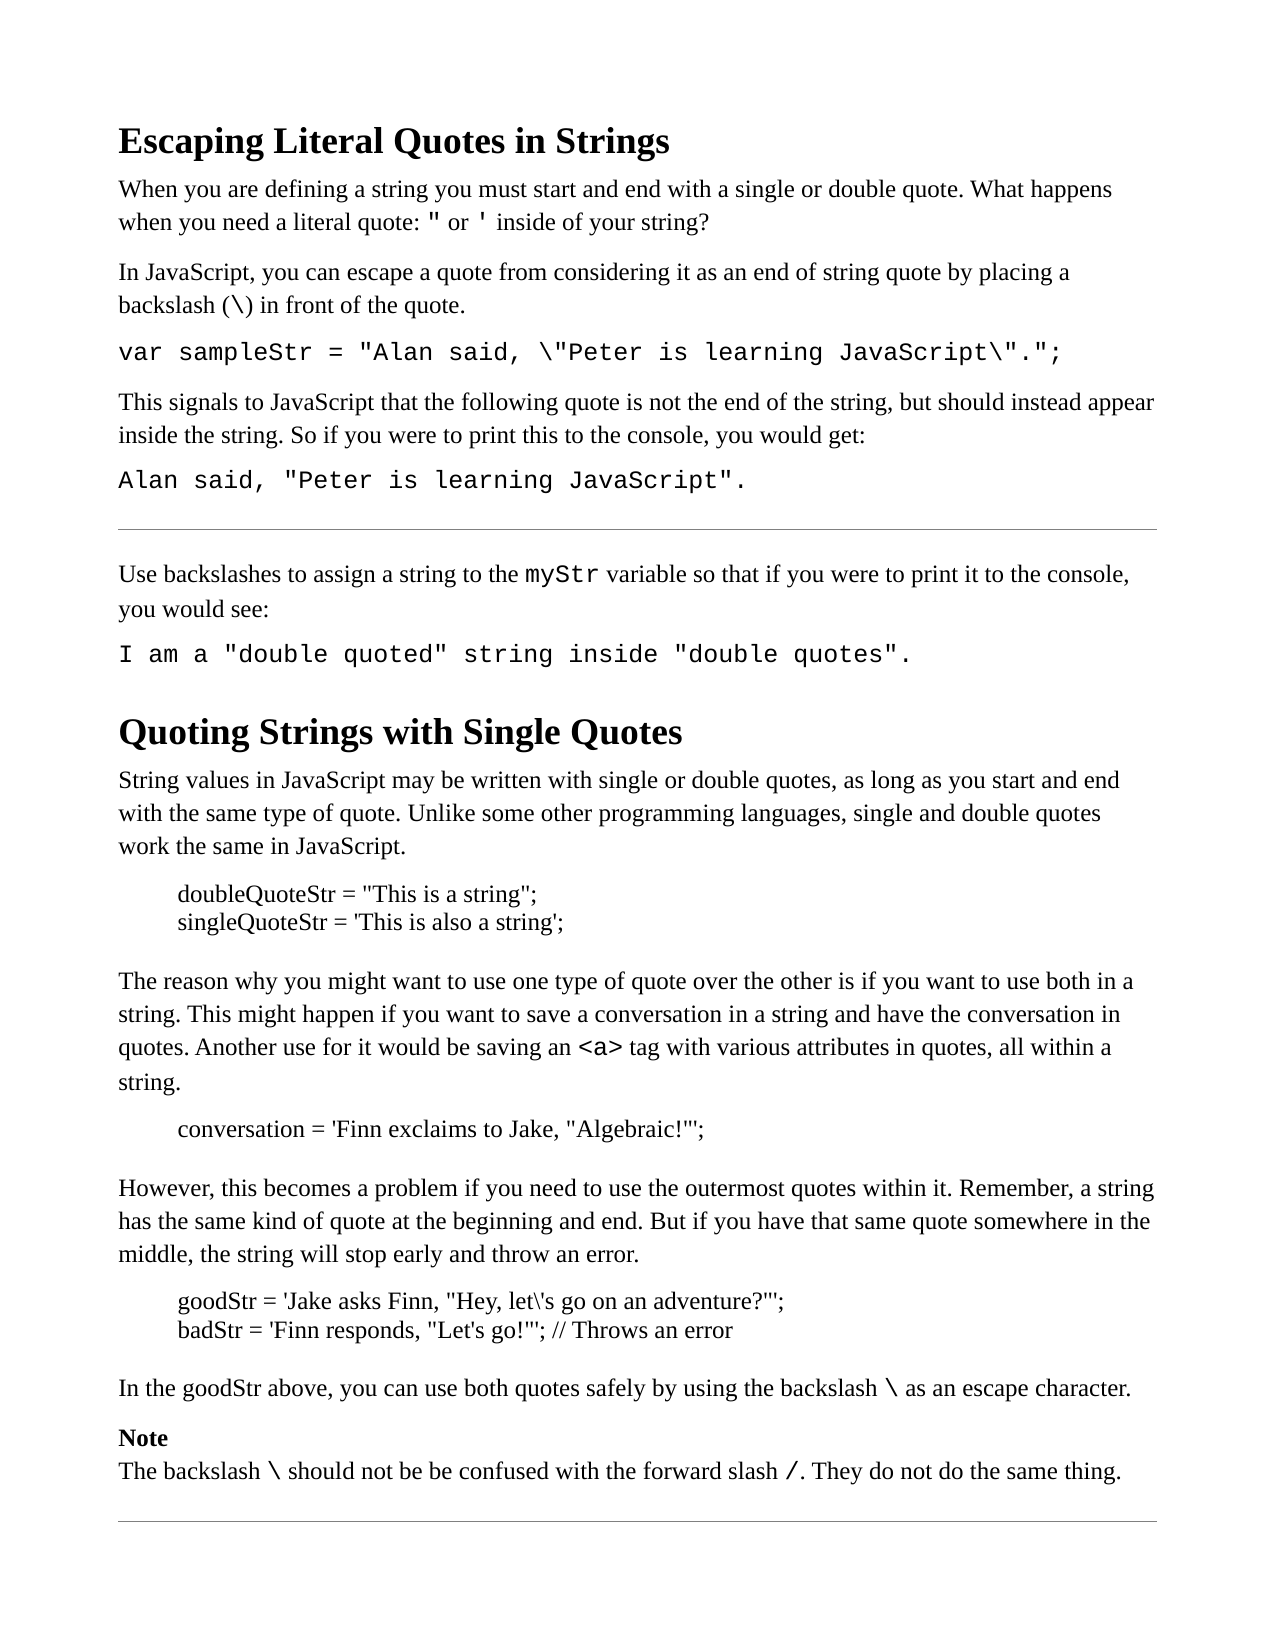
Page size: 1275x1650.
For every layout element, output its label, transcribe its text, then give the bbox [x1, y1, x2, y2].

text Note The backslash \ should not be be confused with the forward slash /. They do not do the same thing. [118, 1423, 1157, 1487]
text doubleQuoteStr = "This is a string"; singleQuoteStr = 'This is also a string'; [177, 879, 1098, 936]
text In the goodStr above, you can use both quotes safely by using the backslash \ as an escape character. [118, 1373, 1157, 1404]
text The reason why you might want to use one type of quote over the other is if you want to use both in a string. This might happen if you want to save a conversation in a string and have the conversation in quotes. Another use for it would be saving an <a> tag with various attributes in quotes, all within a string. [118, 966, 1157, 1096]
text String values in JavaScript may be written with single or double quotes, as long as you start and end with the same type of quote. Unlike some other programming languages, single and double quotes work the same in JavaScript. [118, 765, 1157, 860]
text When you are defining a string you must start and end with a single or double quote. What happens when you need a literal quote: " or ' inside of your string? [118, 174, 1157, 238]
text I am a "double quoted" string inside "double quotes". [118, 642, 1157, 670]
text conversation = 'Finn exclaims to Jake, "Algebraic!"'; [177, 1114, 1098, 1143]
text In JavaScript, you can escape a quote from considering it as an end of string quote by placing a backslash (\) in front of the quote. [118, 257, 1157, 321]
subtitle Quoting Strings with Single Quotes [118, 709, 1157, 753]
text goodStr = 'Jake asks Finn, "Hey, let\'s go on an adventure?"'; badStr = 'Finn responds, "Let's go!"'; // Throws an error [177, 1286, 1098, 1344]
text Use backslashes to assign a string to the myStr variable so that if you were to print it to the console, you would see: [118, 559, 1157, 623]
text Alan said, "Peter is learning JavaScript". [118, 467, 1157, 496]
text var sampleStr = "Alan said, \"Peter is learning JavaScript\"."; [118, 340, 1157, 368]
text This signals to JavaScript that the following quote is not the end of the string, but should instead appear inside the string. So if you were to print this to the console, you would get: [118, 387, 1157, 449]
text However, this becomes a problem if you need to use the outermost quotes within it. Remember, a string has the same kind of quote at the beginning and end. But if you have that same quote somewhere in the middle, the string will stop early and throw an error. [118, 1173, 1157, 1267]
subtitle Escaping Literal Quotes in Strings [118, 118, 1157, 161]
